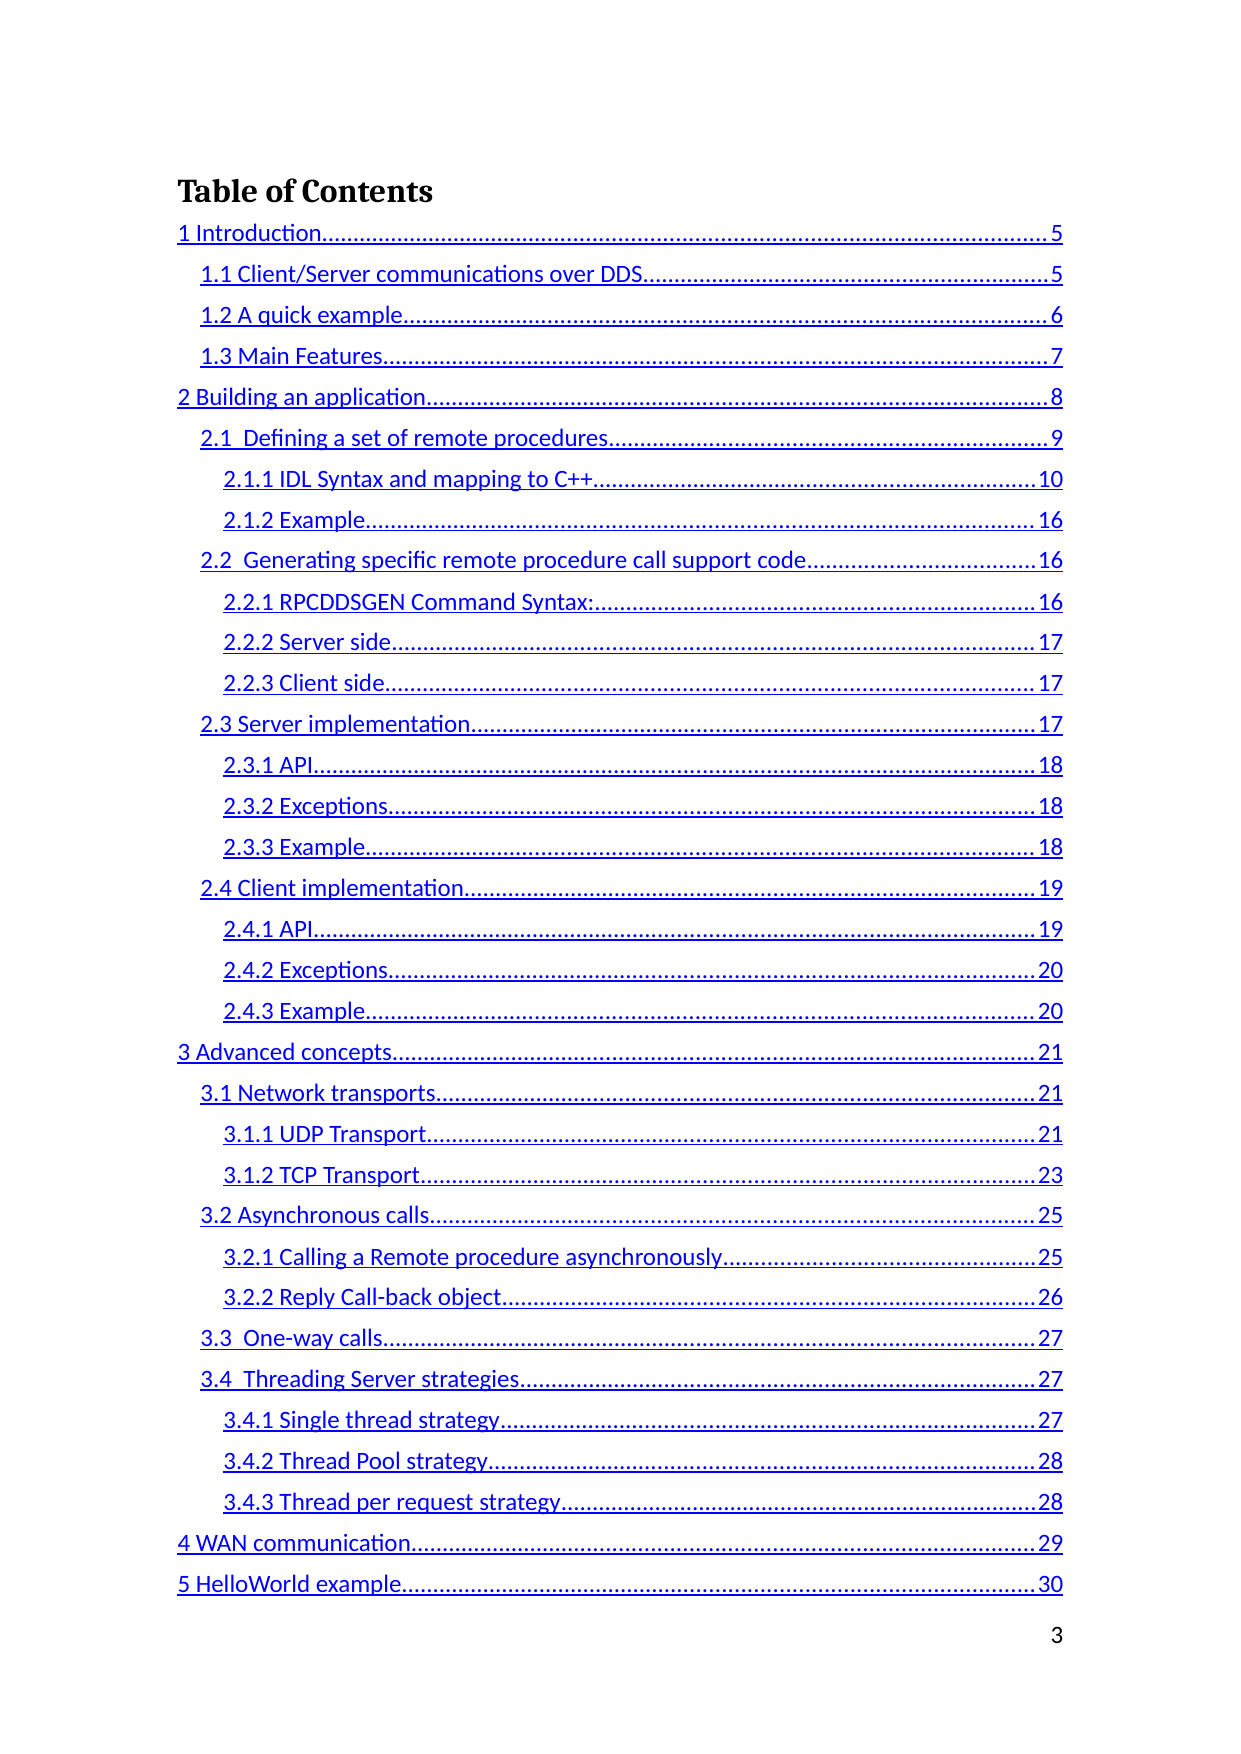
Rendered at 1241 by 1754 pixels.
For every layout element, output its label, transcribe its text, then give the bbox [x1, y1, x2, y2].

text 2 Building an application 8 [177, 381, 1063, 407]
text 1.1 Client/Server communications over DDS 5 [200, 258, 1063, 284]
text 3 Advanced concepts 21 [177, 1036, 1063, 1062]
text 2.3.2 Exceptions 18 [223, 790, 1063, 816]
text 2.2.1 RPCDDSGEN Command Syntax: 16 [223, 586, 1063, 612]
text 3.4 Threading Server strategies 27 [200, 1363, 1063, 1389]
text 3.4.2 Thread Pool strategy 28 [223, 1445, 1063, 1471]
text 1.3 Main Features 7 [200, 340, 1063, 366]
text 2.3.3 Example 18 [223, 831, 1063, 857]
text 2.4.2 Exceptions 20 [223, 954, 1063, 980]
text 3.4.1 Single thread strategy 27 [223, 1404, 1063, 1430]
subtitle Table of Contents [177, 173, 1063, 211]
text 2.1 Defining a set of remote procedures 9 [200, 422, 1063, 448]
text 2.1.1 IDL Syntax and mapping to C++ 10 [223, 463, 1063, 489]
text 2.4 Client implementation 19 [200, 872, 1063, 898]
text 3.1.2 TCP Transport 23 [223, 1159, 1063, 1185]
text 5 HelloWorld example 30 [177, 1568, 1063, 1594]
text 4 WAN communication 29 [177, 1527, 1063, 1553]
text 2.3 Server implementation 17 [200, 708, 1063, 734]
text 2.4.1 API 19 [223, 913, 1063, 939]
text 3.2.1 Calling a Remote procedure asynchronously 25 [223, 1241, 1063, 1267]
text 3.2 Asynchronous calls 25 [200, 1200, 1063, 1226]
text 2.4.3 Example 20 [223, 995, 1063, 1021]
text 3.1 Network transports 21 [200, 1077, 1063, 1103]
text 2.2 Generating specific remote procedure call support code 16 [200, 545, 1063, 571]
text 2.3.1 API 18 [223, 749, 1063, 775]
text 3.2.2 Reply Call-back object 26 [223, 1282, 1063, 1308]
text 1.2 A quick example 6 [200, 299, 1063, 325]
text 3.1.1 UDP Transport 21 [223, 1118, 1063, 1144]
text 3.3 One-way calls 27 [200, 1322, 1063, 1349]
text 2.2.2 Server side 17 [223, 627, 1063, 653]
text 1 Introduction 5 [177, 217, 1063, 243]
text 3.4.3 Thread per request strategy 28 [223, 1486, 1063, 1512]
text 2.1.2 Example 16 [223, 504, 1063, 530]
text 2.2.3 Client side 17 [223, 667, 1063, 694]
